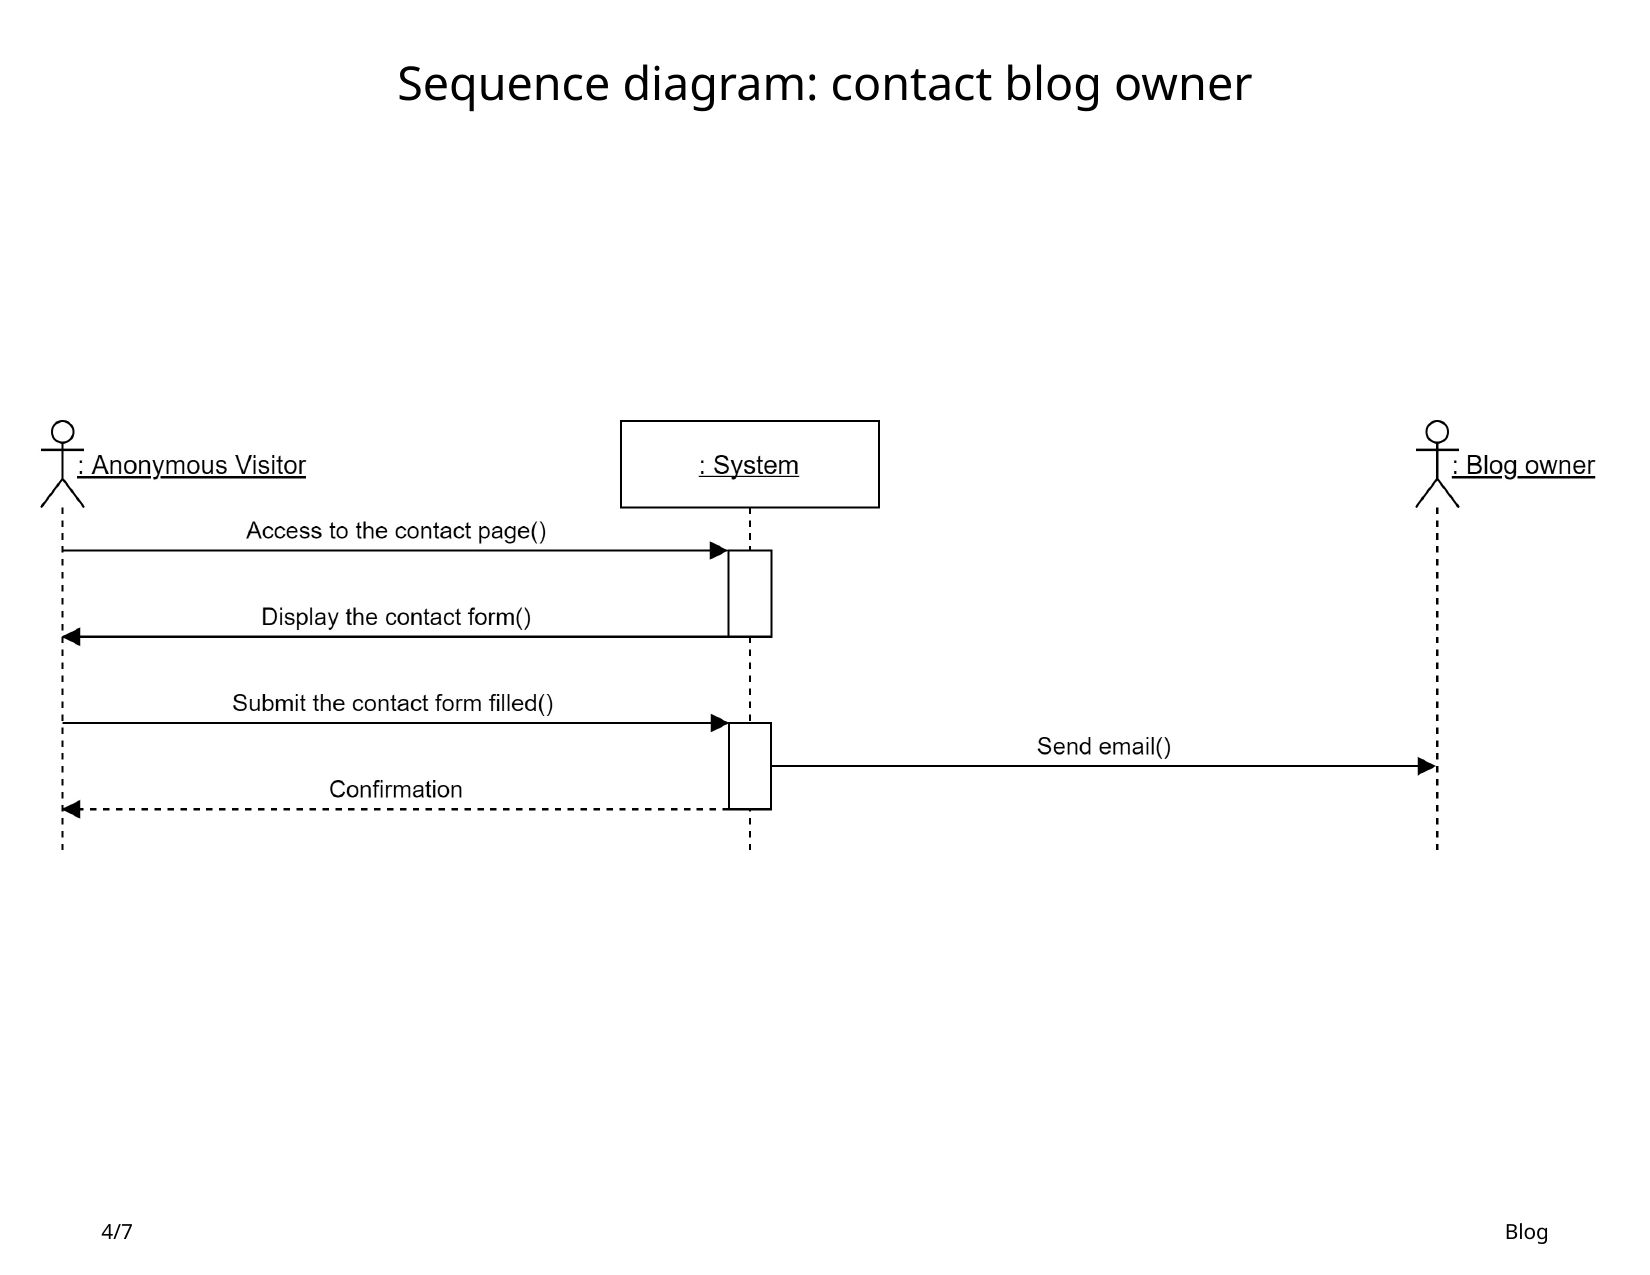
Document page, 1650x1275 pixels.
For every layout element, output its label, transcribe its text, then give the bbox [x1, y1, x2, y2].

picture [29, 409, 1621, 864]
subtitle Sequence diagram: contact blog owner [29, 50, 1621, 114]
